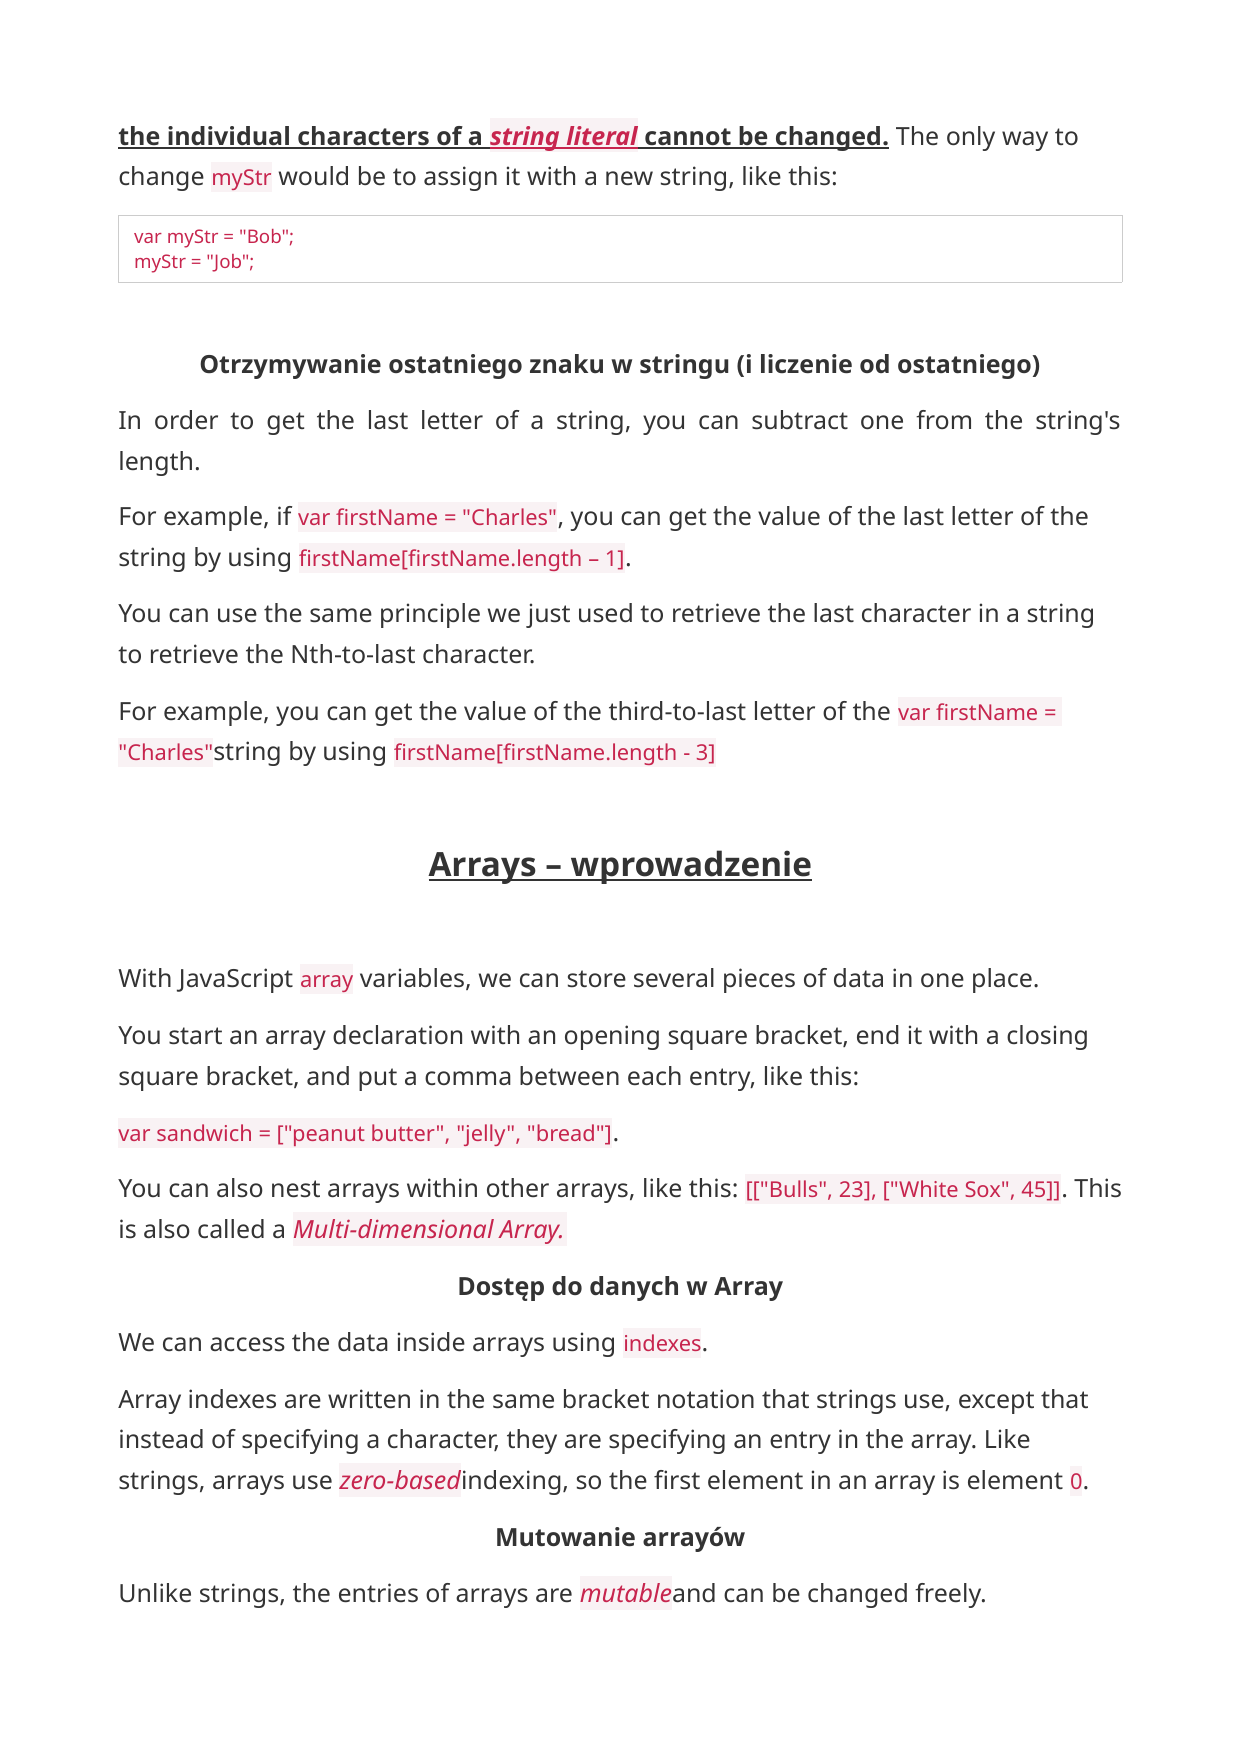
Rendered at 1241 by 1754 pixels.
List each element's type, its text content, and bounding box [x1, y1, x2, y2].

text Otrzymywanie ostatniego znaku w stringu (i liczenie od ostatniego) [118, 347, 1122, 381]
text In order to get the last letter of a string, you can subtract one from the string's length. [118, 402, 1122, 477]
text With JavaScript array variables, we can store several pieces of data in one place. [118, 961, 1122, 995]
text For example, if var firstName = "Charles", you can get the value of the last letter of the string by using firstName[firstName.length – 1]. [118, 499, 1122, 573]
text var myStr = "Bob"; myStr = "Job"; [119, 216, 1122, 282]
text the individual characters of a string literal cannot be changed. The only way to change myStr would be to assign it with a new string, like this: [118, 118, 1122, 193]
text You can use the same principle we just used to retrieve the last character in a string to retrieve the Nth-to-last character. [118, 596, 1122, 671]
text Arrays – wprowadzenie [118, 841, 1122, 886]
text Unlike strings, the entries of arrays are mutableand can be changed freely. [118, 1576, 1122, 1610]
text For example, you can get the value of the third-to-last letter of the var firstName = "Charles"string by using firstName[firstName.length - 3] [118, 693, 1122, 768]
text You start an array declaration with an opening square bracket, end it with a closing square bracket, and put a comma between each entry, like this: [118, 1017, 1122, 1092]
text You can also nest arrays within other arrays, like this: [["Bulls", 23], ["White Sox", 45]]. This is also called a Multi-dimensional Array. [118, 1171, 1122, 1246]
text We can access the data inside arrays using indexes. [118, 1325, 1122, 1359]
text Array indexes are written in the same bracket notation that strings use, except that instead of specifying a character, they are specifying an entry in the array. Like strings, arrays use zero-basedindexing, so the first element in an array is element 0. [118, 1381, 1122, 1497]
text Dostęp do danych w Array [118, 1268, 1122, 1302]
text Mutowanie arrayów [118, 1519, 1122, 1553]
text var sandwich = ["peanut butter", "jelly", "bread"]. [118, 1114, 1122, 1149]
